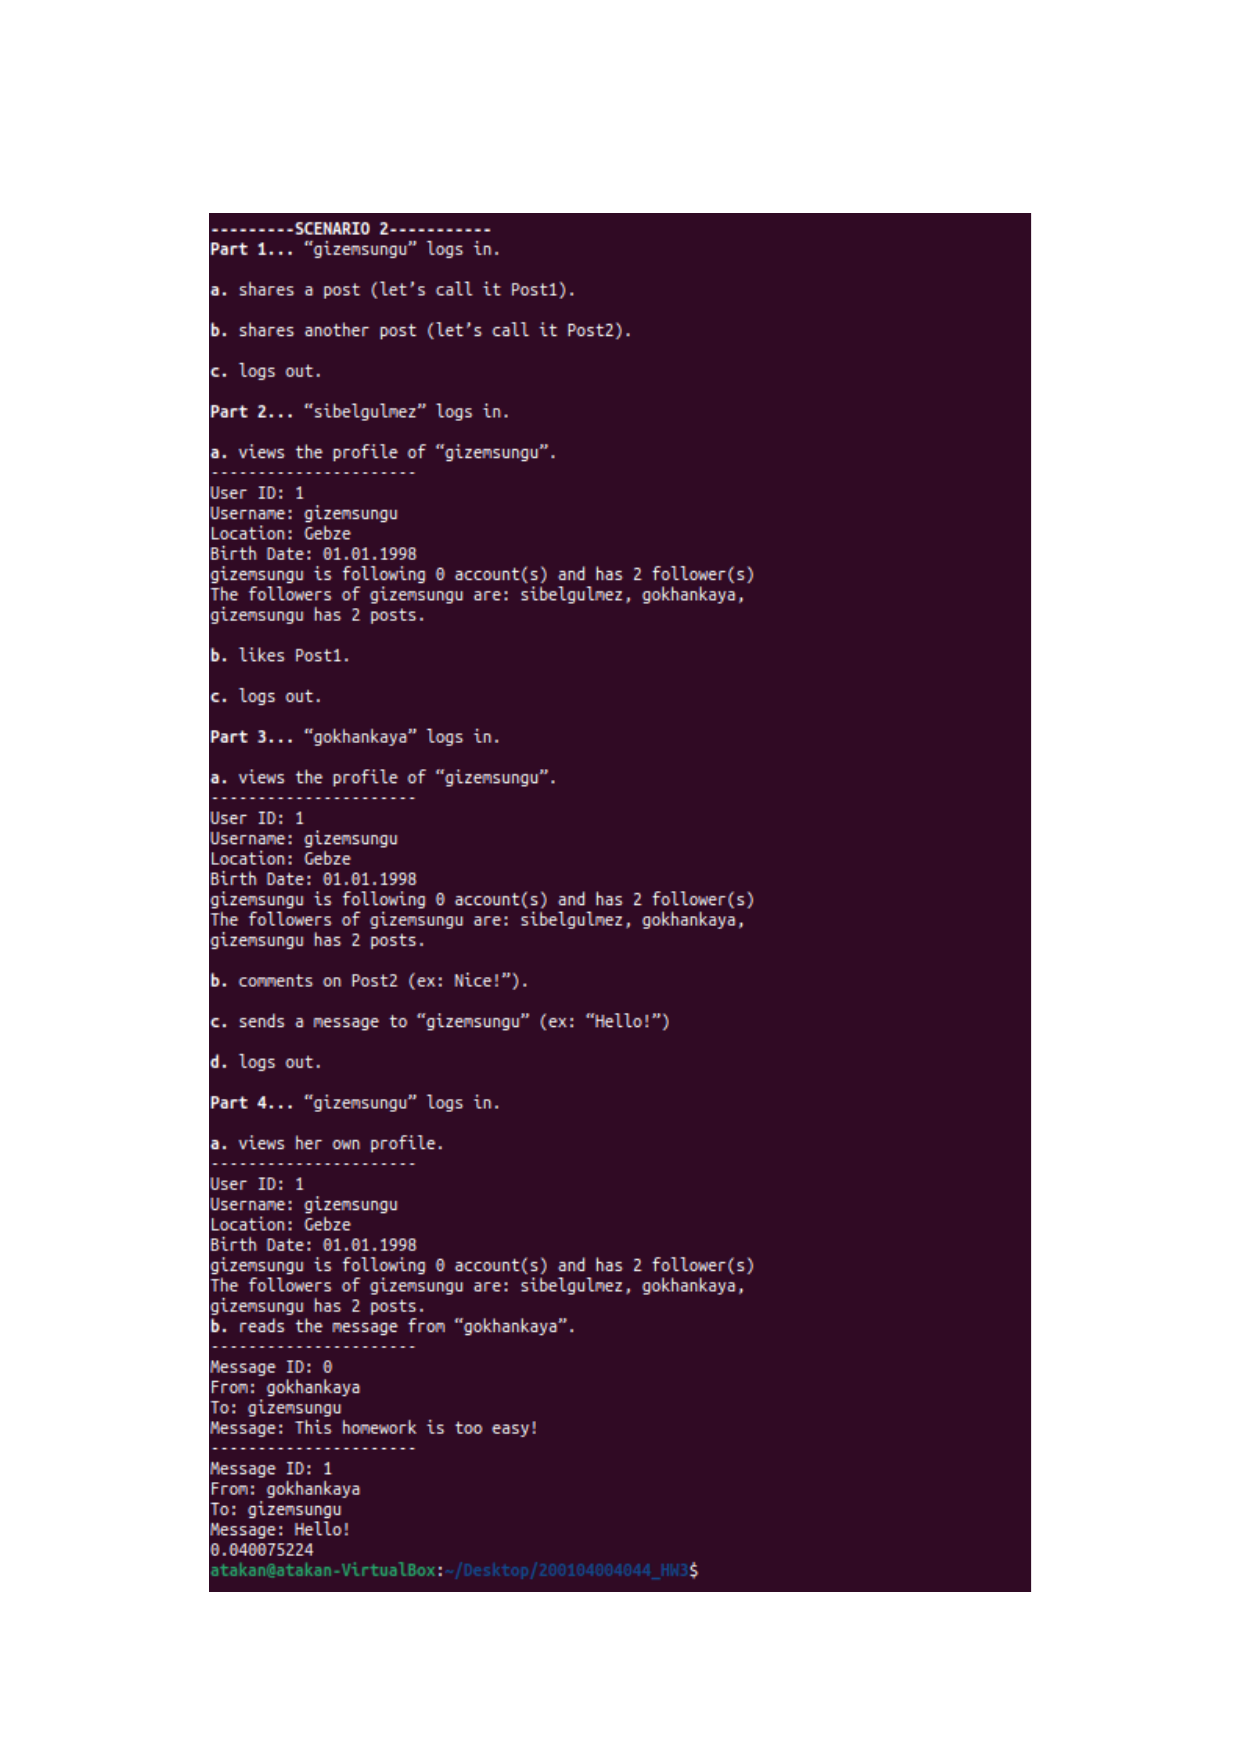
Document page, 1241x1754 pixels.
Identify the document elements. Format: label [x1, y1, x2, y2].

picture [209, 213, 1032, 1592]
